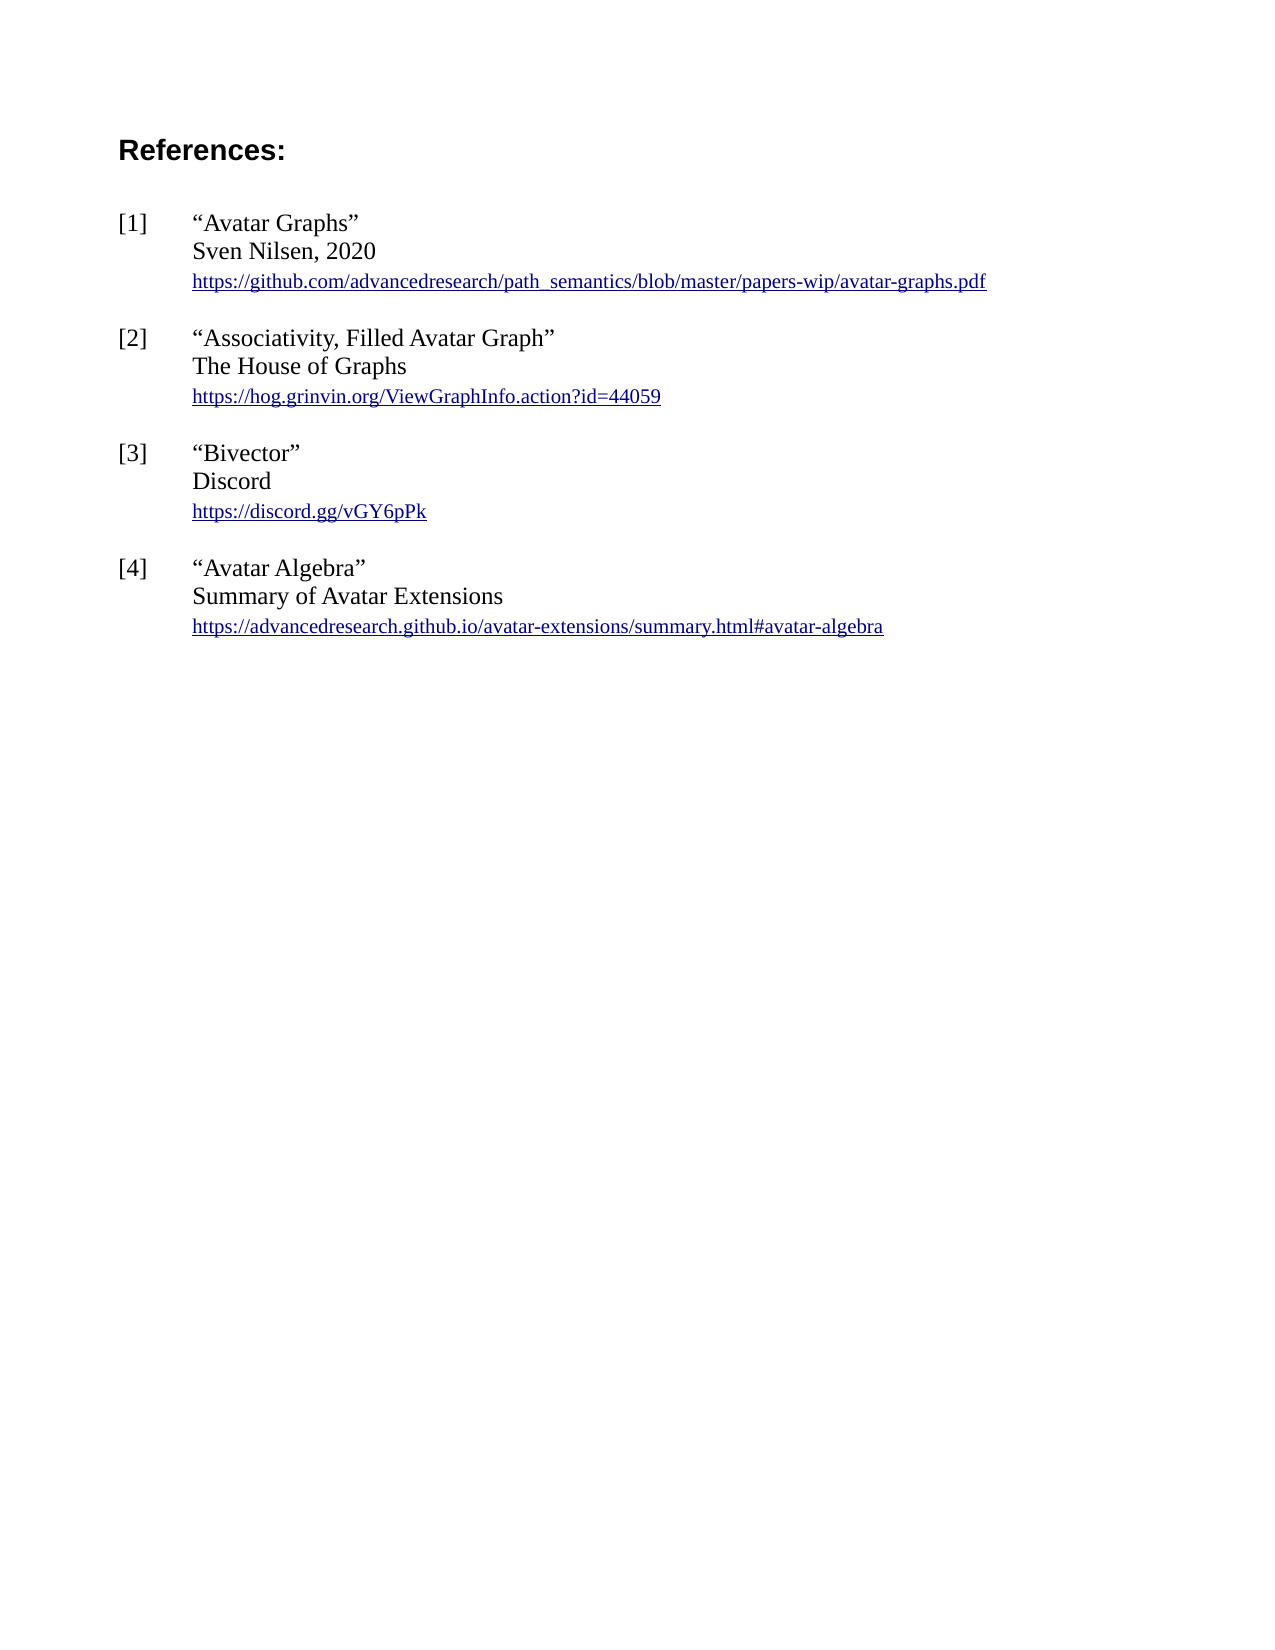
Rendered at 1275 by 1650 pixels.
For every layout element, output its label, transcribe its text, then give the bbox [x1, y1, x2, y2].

text Sven Nilsen, 2020 [118, 236, 1157, 265]
text [4] “Avatar Algebra” [118, 553, 1157, 581]
text [3] “Bivector” [118, 438, 1157, 466]
text Summary of Avatar Extensions [118, 581, 1157, 610]
text https://hog.grinvin.org/ViewGraphInfo.action?id=44059 [118, 380, 1157, 409]
text [1] “Avatar Graphs” [118, 208, 1157, 236]
text The House of Graphs [118, 351, 1157, 380]
subtitle References: [118, 133, 1157, 166]
text https://github.com/advancedresearch/path_semantics/blob/master/papers-wip/avatar-graphs.pdf [118, 265, 1157, 294]
text https://discord.gg/vGY6pPk [118, 495, 1157, 524]
text [2] “Associativity, Filled Avatar Graph” [118, 323, 1157, 351]
text https://advancedresearch.github.io/avatar-extensions/summary.html#avatar-algebra [118, 610, 1157, 639]
text Discord [118, 466, 1157, 495]
